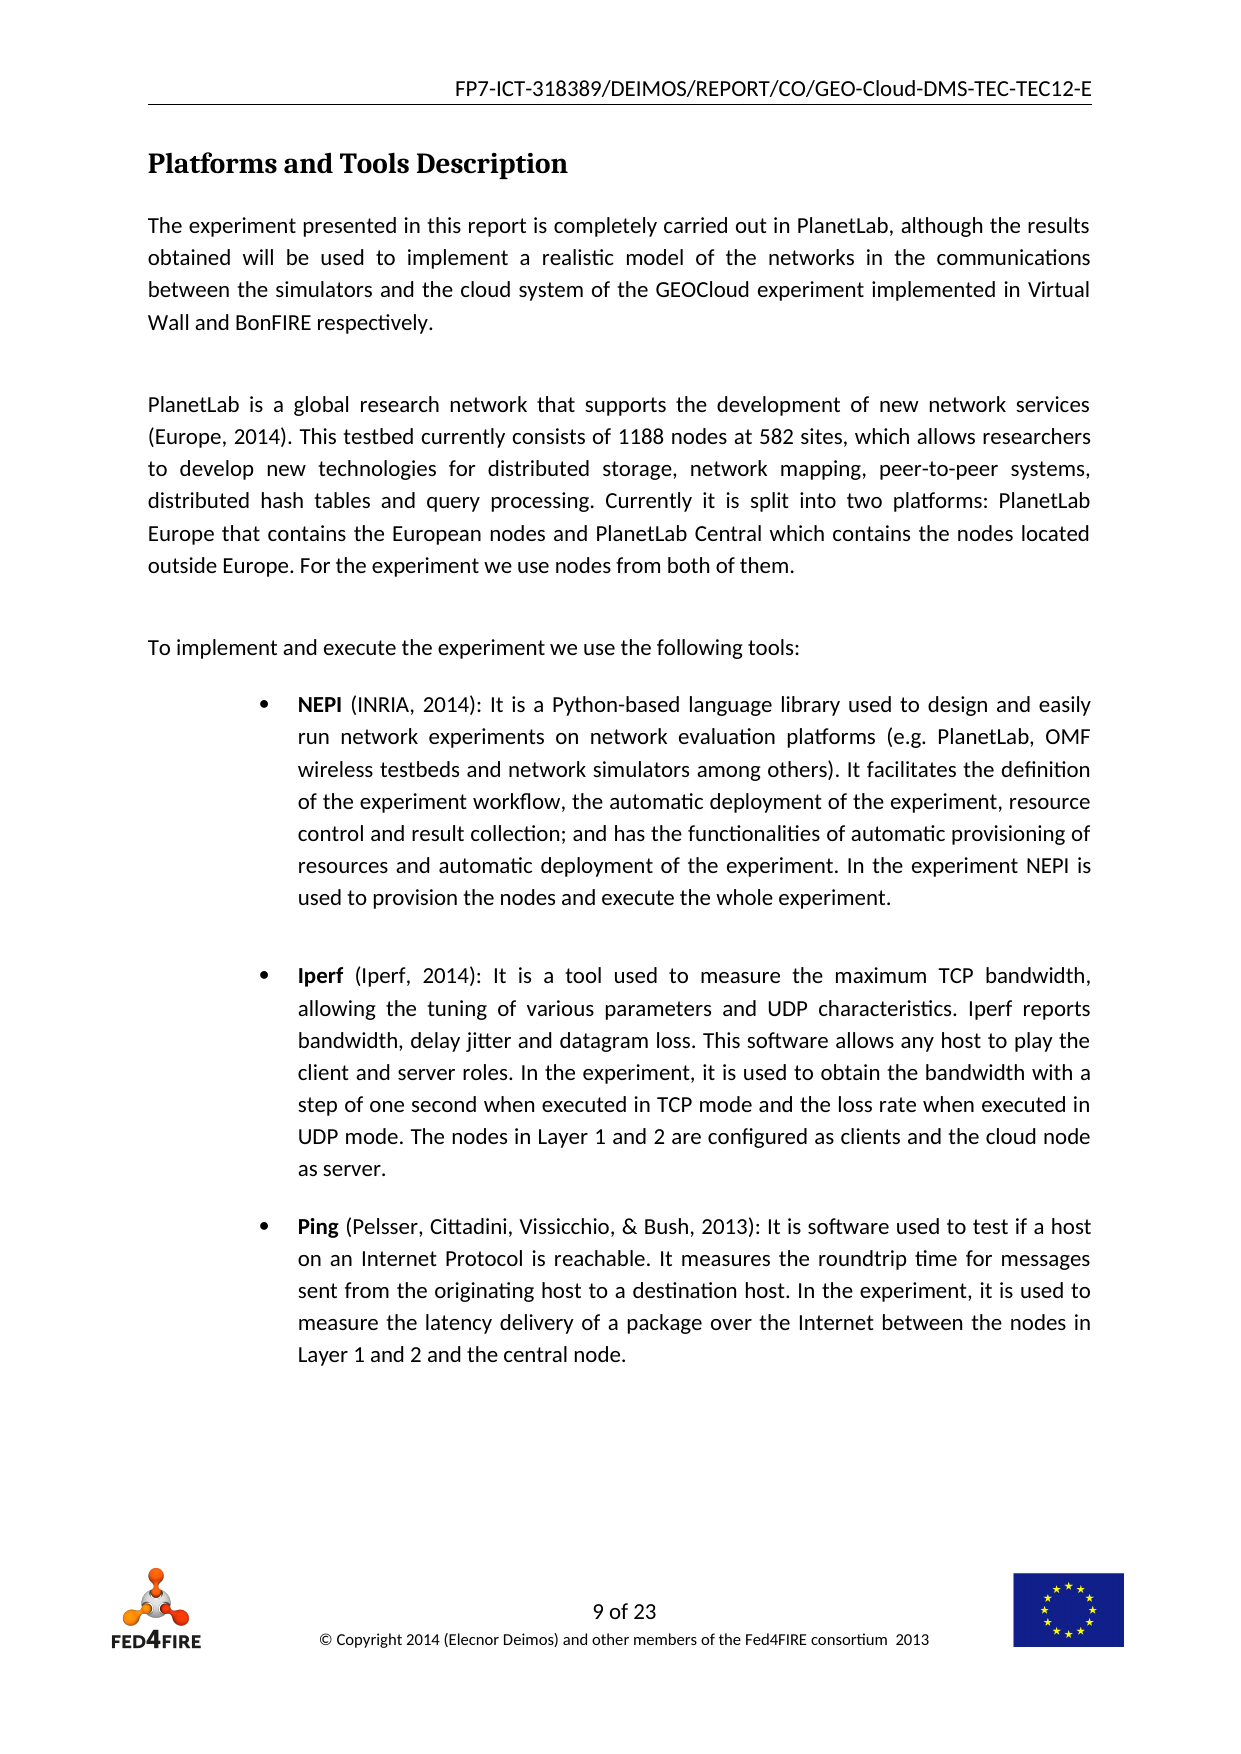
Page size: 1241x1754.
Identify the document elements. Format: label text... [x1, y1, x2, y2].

list Iperf (Iperf, 2014): It is a tool used to measure the maximum TCP bandwidth, allowing the tuning of various parameters and UDP characteristics. Iperf reports bandwidth, delay jitter and datagram loss. This software allows any host to play the client and server roles. In the experiment, it is used to obtain the bandwidth with a step of one second when executed in TCP mode and the loss rate when executed in UDP mode. The nodes in Layer 1 and 2 are configured as clients and the cloud node as server. [260, 961, 1092, 1183]
text PlanetLab is a global research network that supports the development of new network services (Europe, 2014). This testbed currently consists of 1188 nodes at 582 sites, which allows researchers to develop new technologies for distributed storage, network mapping, peer-to-peer systems, distributed hash tables and query processing. Currently it is split into two platforms: PlanetLab Europe that contains the European nodes and PlanetLab Central which contains the nodes located outside Europe. For the experiment we use nodes from both of them. [148, 390, 1092, 579]
list NEPI (INRIA, 2014): It is a Python-based language library used to design and easily run network experiments on network evaluation platforms (e.g. PlanetLab, OMF wireless testbeds and network simulators among others). It facilitates the definition of the experiment workflow, the automatic deployment of the experiment, resource control and result collection; and has the functionalities of automatic provisioning of resources and automatic deployment of the experiment. In the experiment NEPI is used to provision the nodes and execute the whole experiment. [260, 690, 1092, 911]
list Ping (Pelsser, Cittadini, Vissicchio, & Bush, 2013): It is software used to test if a host on an Internet Protocol is reachable. It measures the roundtrip time for messages sent from the originating host to a destination host. In the experiment, it is used to measure the latency delivery of a package over the Internet between the nodes in Layer 1 and 2 and the central node. [260, 1212, 1092, 1368]
text The experiment presented in this report is completely carried out in PlanetLab, although the results obtained will be used to implement a realistic model of the networks in the communications between the simulators and the cloud system of the GEOCloud experiment implemented in Virtual Wall and BonFIRE respectively. [148, 211, 1092, 336]
text To implement and execute the experiment we use the following tools: [148, 633, 1092, 661]
subtitle Platforms and Tools Description [148, 148, 1092, 181]
